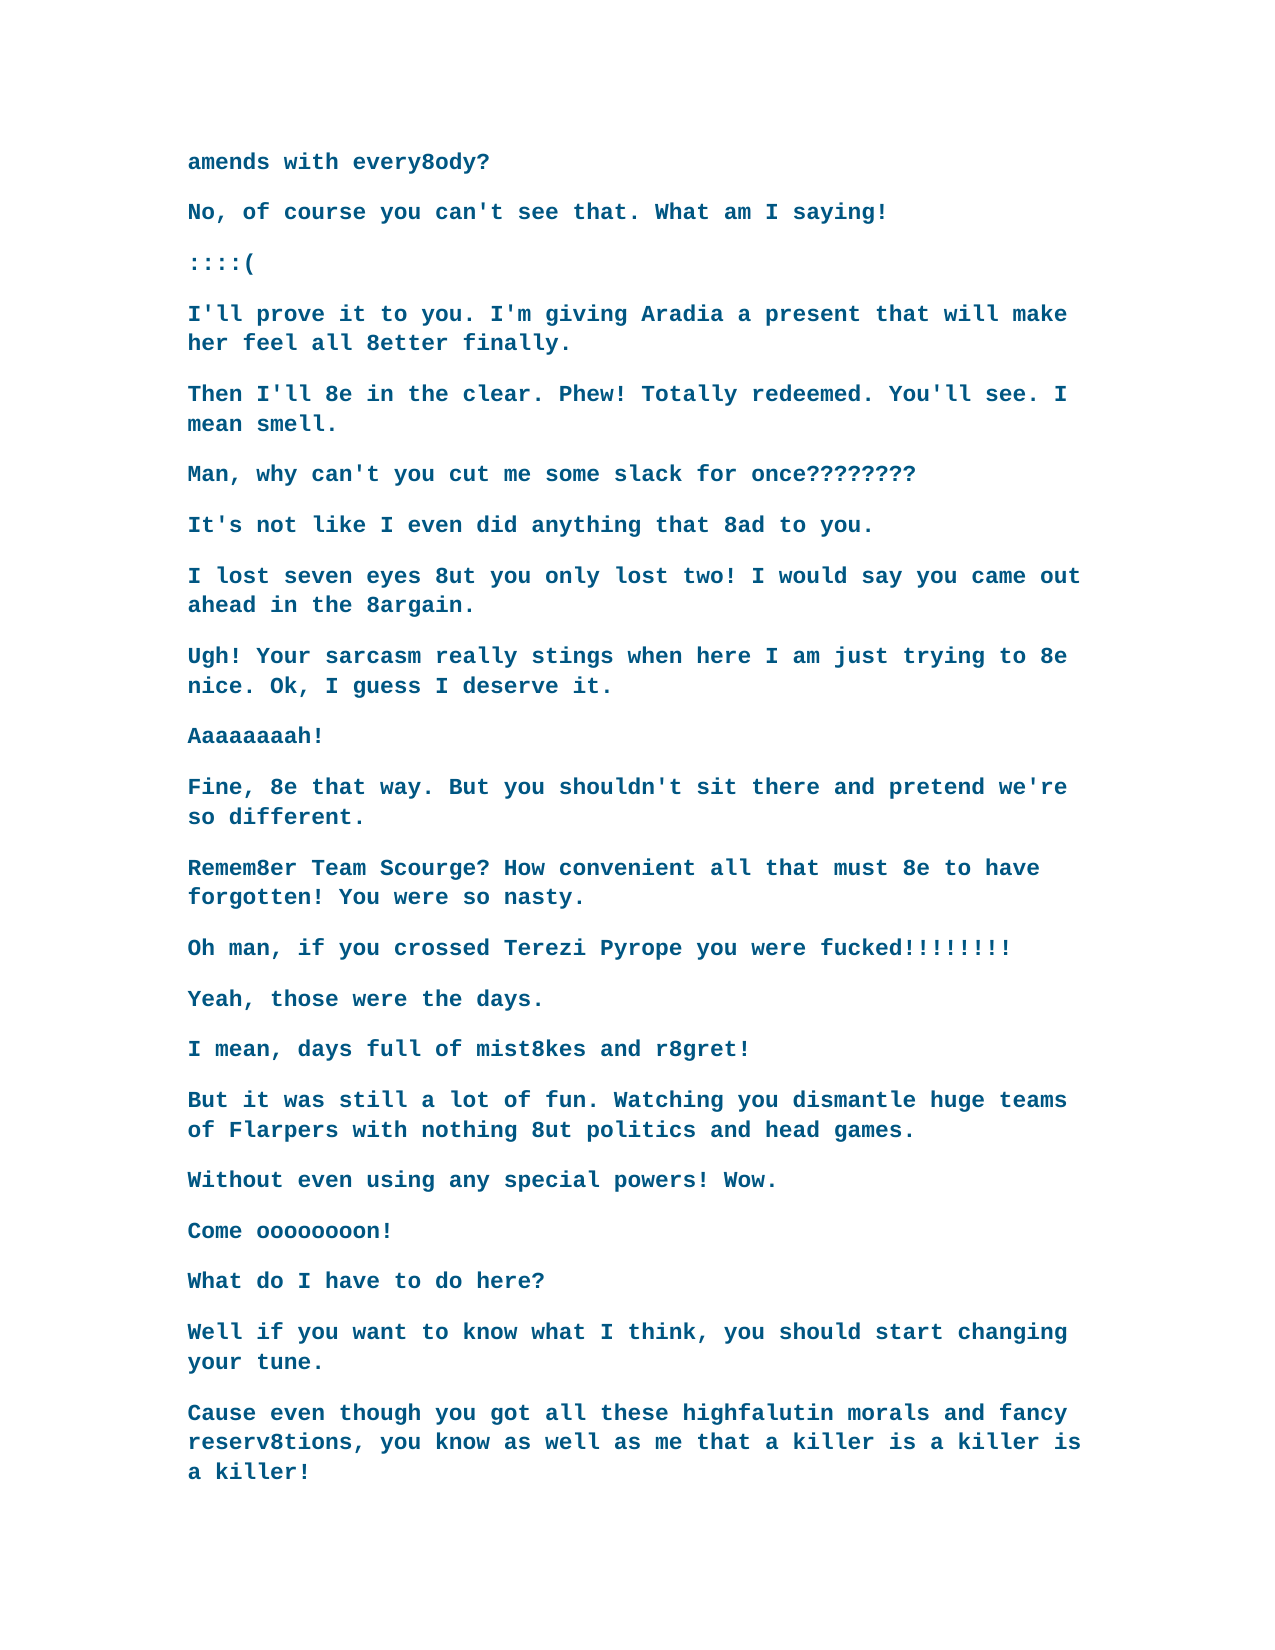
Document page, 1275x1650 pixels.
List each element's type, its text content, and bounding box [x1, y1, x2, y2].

text Well if you want to know what I think, you should start changing your tune. [187, 1320, 1087, 1376]
text Yeah, those were the days. [187, 987, 1087, 1013]
text Fine, 8e that way. But you shouldn't sit there and pretend we're so different. [187, 775, 1087, 831]
text ::::( [187, 251, 1087, 277]
text I mean, days full of mist8kes and r8gret! [187, 1037, 1087, 1063]
text What do I have to do here? [187, 1270, 1087, 1296]
text amends with every8ody? [187, 150, 1087, 176]
text Remem8er Team Scourge? How convenient all that must 8e to have forgotten! You were so nasty. [187, 856, 1087, 912]
text I lost seven eyes 8ut you only lost two! I would say you came out ahead in the 8argain. [187, 564, 1087, 620]
text Come oooooooon! [187, 1219, 1087, 1245]
text It's not like I even did anything that 8ad to you. [187, 513, 1087, 539]
text Cause even though you got all these highfalutin morals and fancy reserv8tions, you know as well as me that a killer is a killer is a killer! [187, 1401, 1087, 1486]
text Without even using any special powers! Wow. [187, 1168, 1087, 1194]
text Then I'll 8e in the clear. Phew! Totally redeemed. You'll see. I mean smell. [187, 382, 1087, 438]
text Oh man, if you crossed Terezi Pyrope you were fucked!!!!!!!! [187, 936, 1087, 962]
text No, of course you can't see that. What am I saying! [187, 201, 1087, 227]
text But it was still a lot of fun. Watching you dismantle huge teams of Flarpers with nothing 8ut politics and head games. [187, 1088, 1087, 1144]
text Ugh! Your sarcasm really stings when here I am just trying to 8e nice. Ok, I guess I deserve it. [187, 644, 1087, 700]
text Aaaaaaaah! [187, 725, 1087, 751]
text I'll prove it to you. I'm giving Aradia a present that will make her feel all 8etter finally. [187, 302, 1087, 358]
text Man, why can't you cut me some slack for once???????? [187, 463, 1087, 489]
